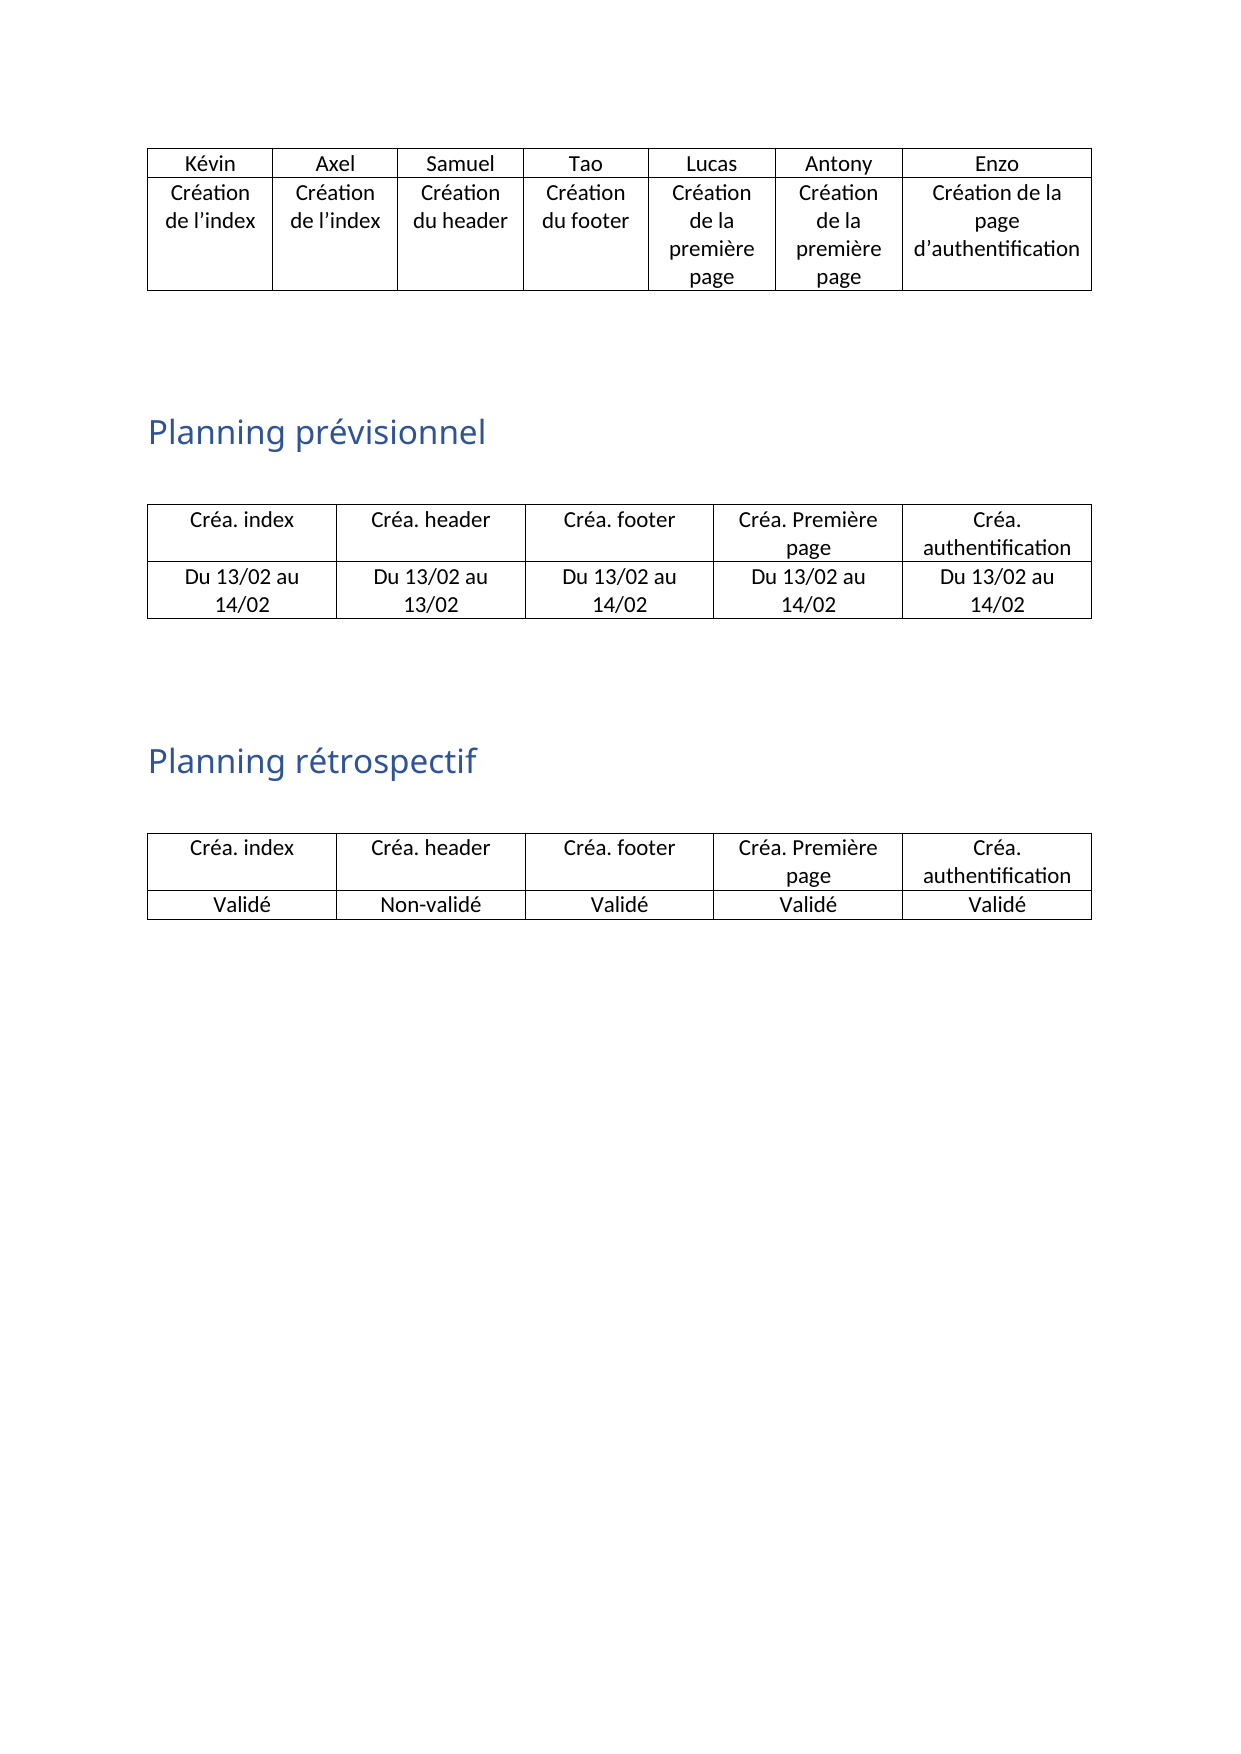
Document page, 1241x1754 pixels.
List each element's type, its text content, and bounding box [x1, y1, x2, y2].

table_cell Création de la première page [649, 178, 775, 290]
subtitle Planning rétrospectif [148, 737, 1093, 783]
table_cell Validé [148, 891, 336, 919]
table_header Samuel [398, 149, 523, 177]
table_cell Du 13/02 au 14/02 [903, 562, 1091, 618]
table_header Créa. authentification [903, 834, 1091, 889]
table_header Antony [776, 149, 902, 177]
table_header Créa. header [337, 505, 525, 561]
table_cell Validé [903, 891, 1091, 919]
table_cell Validé [526, 891, 713, 919]
table_cell Création de la page d’authentification [903, 178, 1091, 290]
table_cell Création du footer [524, 178, 648, 290]
table_header Créa. Première page [714, 834, 902, 889]
table_header Créa. header [337, 834, 525, 889]
table_cell Création de l’index [273, 178, 397, 290]
table_cell Création du header [398, 178, 523, 290]
table_header Lucas [649, 149, 775, 177]
subtitle Planning prévisionnel [148, 409, 1093, 454]
table_header Créa. footer [526, 834, 713, 889]
table_header Axel [273, 149, 397, 177]
table_cell Création de l’index [148, 178, 272, 290]
table_cell Validé [714, 891, 902, 919]
table_cell Du 13/02 au 14/02 [714, 562, 902, 618]
table_header Créa. Première page [714, 505, 902, 561]
table_cell Création de la première page [776, 178, 902, 290]
table_cell Non-validé [337, 891, 525, 919]
table_header Créa. index [148, 834, 336, 889]
table_header Créa. footer [526, 505, 713, 561]
table_header Kévin [148, 149, 272, 177]
table_header Tao [524, 149, 648, 177]
table_cell Du 13/02 au 14/02 [526, 562, 713, 618]
table_header Enzo [903, 149, 1091, 177]
table_header Créa. index [148, 505, 336, 561]
table_cell Du 13/02 au 13/02 [337, 562, 525, 618]
table_cell Du 13/02 au 14/02 [148, 562, 336, 618]
table_header Créa. authentification [903, 505, 1091, 561]
